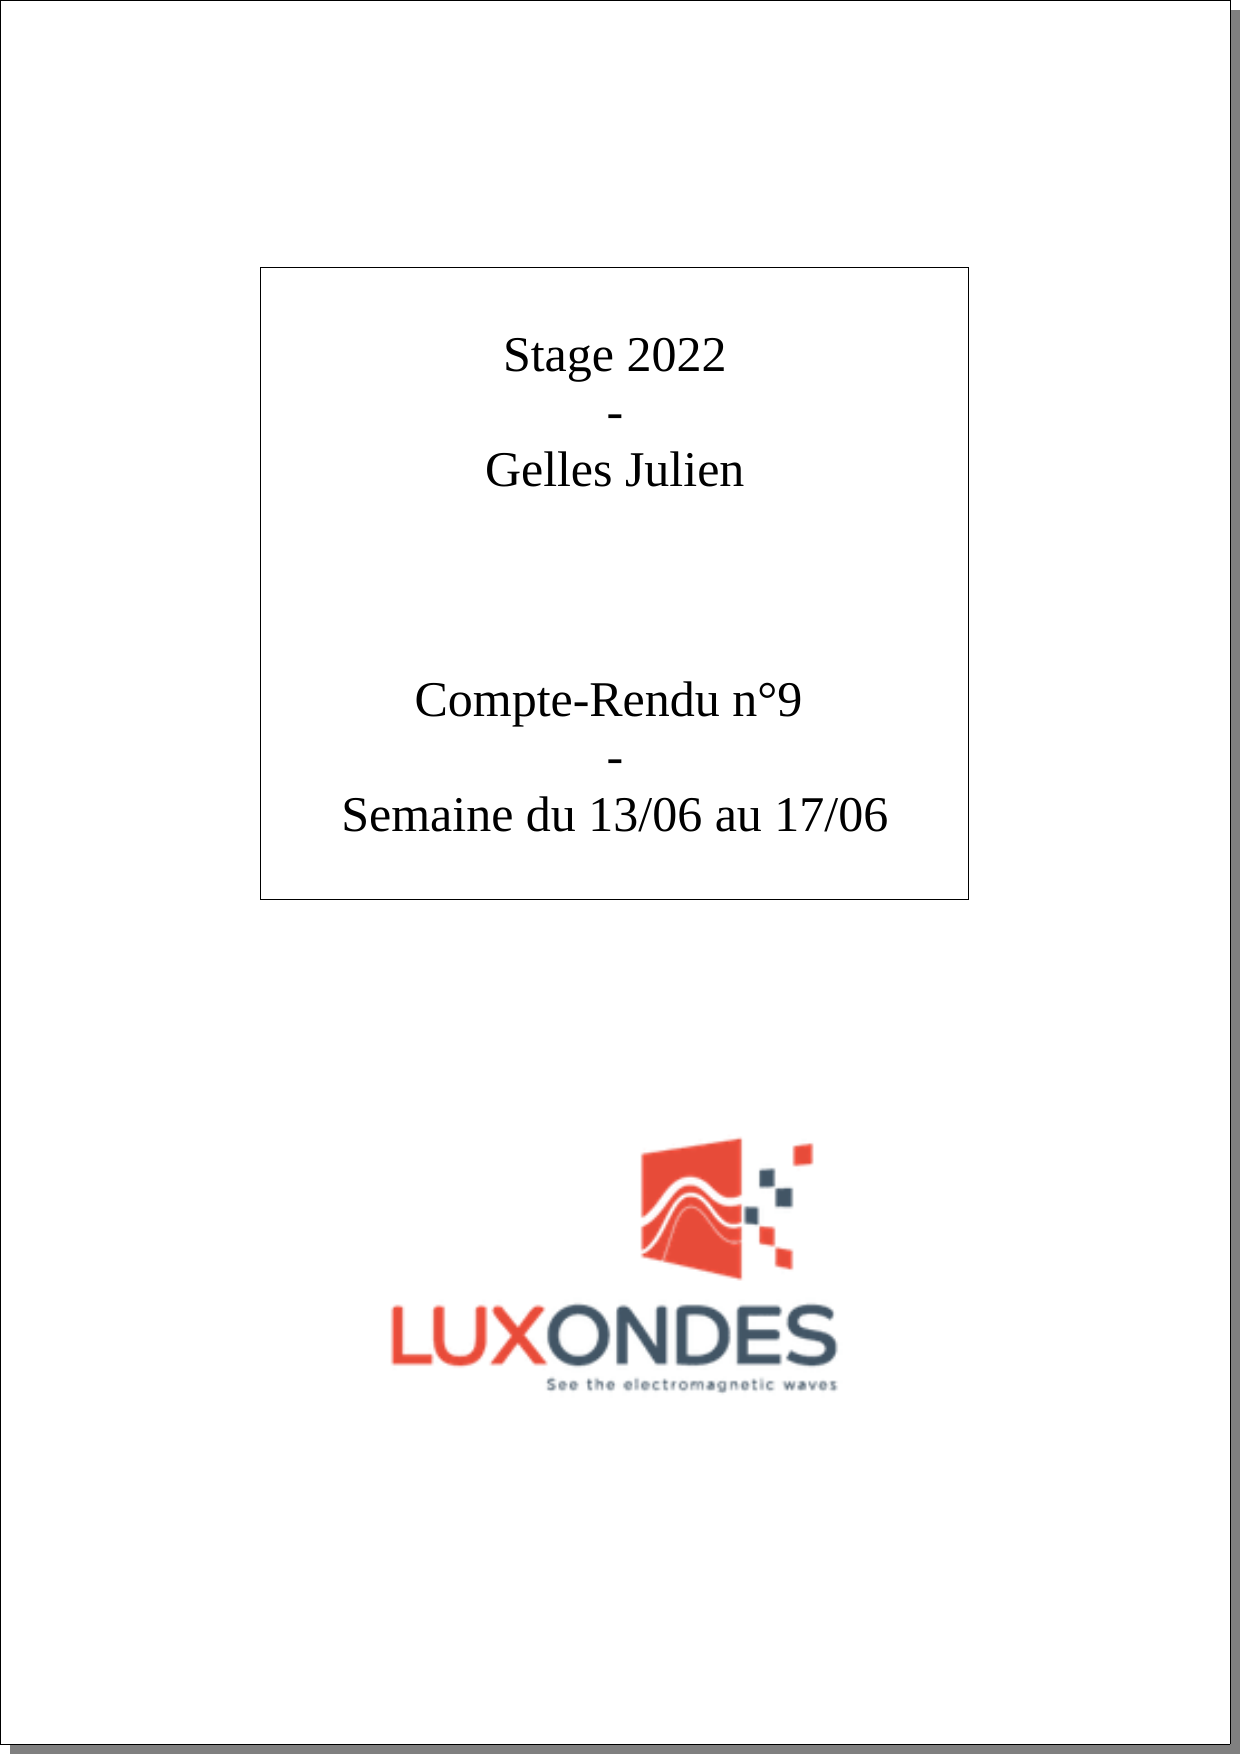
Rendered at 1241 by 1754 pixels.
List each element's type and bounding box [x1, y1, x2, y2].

picture [336, 1095, 894, 1440]
